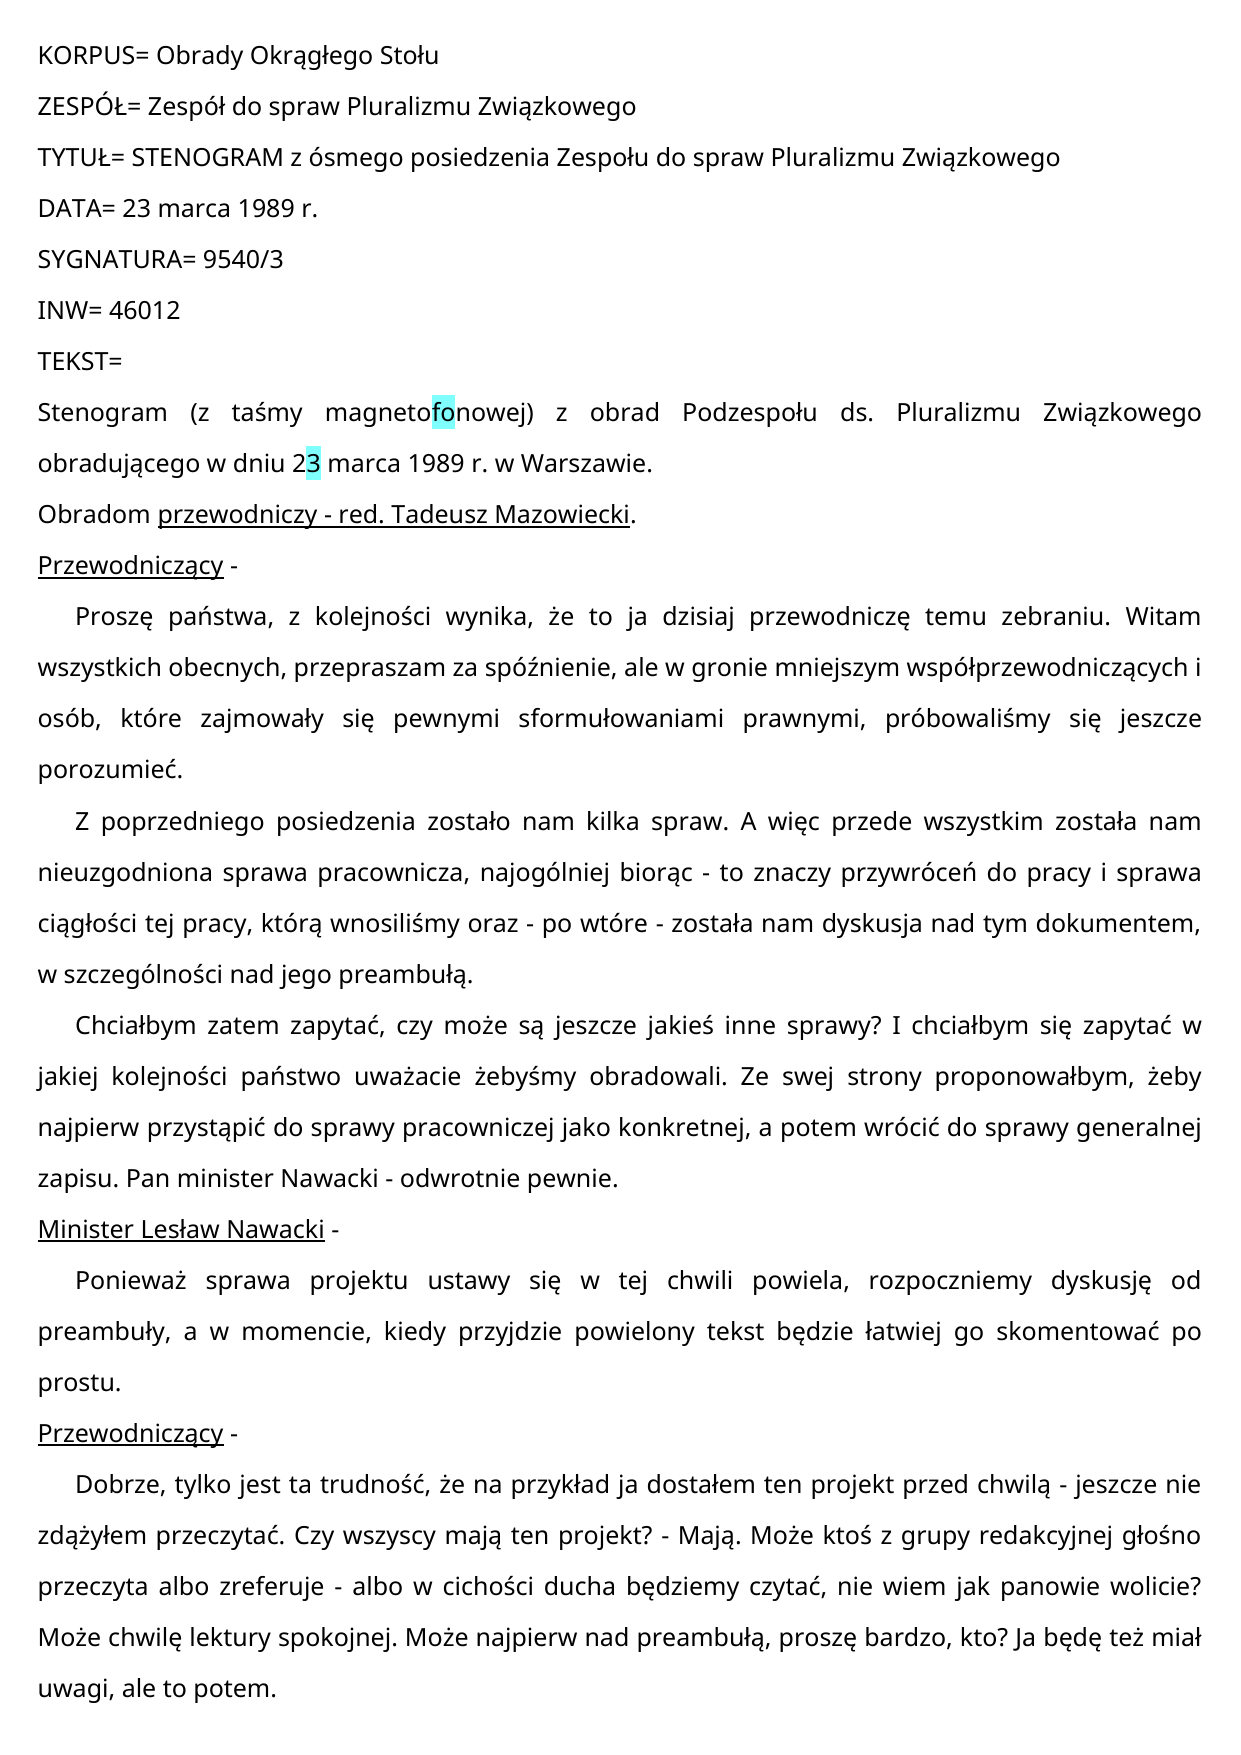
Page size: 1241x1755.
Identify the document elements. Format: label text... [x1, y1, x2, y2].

text Obradom przewodniczy - red. Tadeusz Mazowiecki. [37, 497, 1203, 531]
text KORPUS= Obrady Okrągłego Stołu [37, 37, 1203, 72]
text TYTUŁ= STENOGRAM z ósmego posiedzenia Zespołu do spraw Pluralizmu Związkowego [37, 139, 1203, 174]
text Stenogram (z taśmy magnetofonowej) z obrad Podzespołu ds. Pluralizmu Związkowego obradującego w dniu 23 marca 1989 r. w Warszawie. [37, 395, 1203, 480]
text Minister Lesław Nawacki - [37, 1211, 1203, 1246]
text SYGNATURA= 9540/3 [37, 242, 1203, 276]
text INW= 46012 [37, 293, 1203, 327]
text Chciałbym zatem zapytać, czy może są jeszcze jakieś inne sprawy? I chciałbym się zapytać w jakiej kolejności państwo uważacie żebyśmy obradowali. Ze swej strony proponowałbym, żeby najpierw przystąpić do sprawy pracowniczej jako konkretnej, a potem wrócić do sprawy generalnej zapisu. Pan minister Nawacki - odwrotnie pewnie. [37, 1007, 1203, 1194]
text DATA= 23 marca 1989 r. [37, 191, 1203, 225]
text Przewodniczący - [37, 1416, 1203, 1450]
text TEKST= [37, 344, 1203, 378]
text ZESPÓŁ= Zespół do spraw Pluralizmu Związkowego [37, 88, 1203, 123]
text Dobrze, tylko jest ta trudność, że na przykład ja dostałem ten projekt przed chwilą - jeszcze nie zdążyłem przeczytać. Czy wszyscy mają ten projekt? - Mają. Może ktoś z grupy redakcyjnej głośno przeczyta albo zreferuje - albo w cichości ducha będziemy czytać, nie wiem jak panowie wolicie? Może chwilę lektury spokojnej. Może najpierw nad preambułą, proszę bardzo, kto? Ja będę też miał uwagi, ale to potem. [37, 1467, 1203, 1705]
text Proszę państwa, z kolejności wynika, że to ja dzisiaj przewodniczę temu zebraniu. Witam wszystkich obecnych, przepraszam za spóźnienie, ale w gronie mniejszym współprzewodniczących i osób, które zajmowały się pewnymi sformułowaniami prawnymi, próbowaliśmy się jeszcze porozumieć. [37, 599, 1203, 786]
text Z poprzedniego posiedzenia zostało nam kilka spraw. A więc przede wszystkim została nam nieuzgodniona sprawa pracownicza, najogólniej biorąc - to znaczy przywróceń do pracy i sprawa ciągłości tej pracy, którą wnosiliśmy oraz - po wtóre - została nam dyskusja nad tym dokumentem, w szczególności nad jego preambułą. [37, 803, 1203, 990]
text Ponieważ sprawa projektu ustawy się w tej chwili powiela, rozpoczniemy dyskusję od preambuły, a w momencie, kiedy przyjdzie powielony tekst będzie łatwiej go skomentować po prostu. [37, 1262, 1203, 1399]
text Przewodniczący - [37, 548, 1203, 582]
